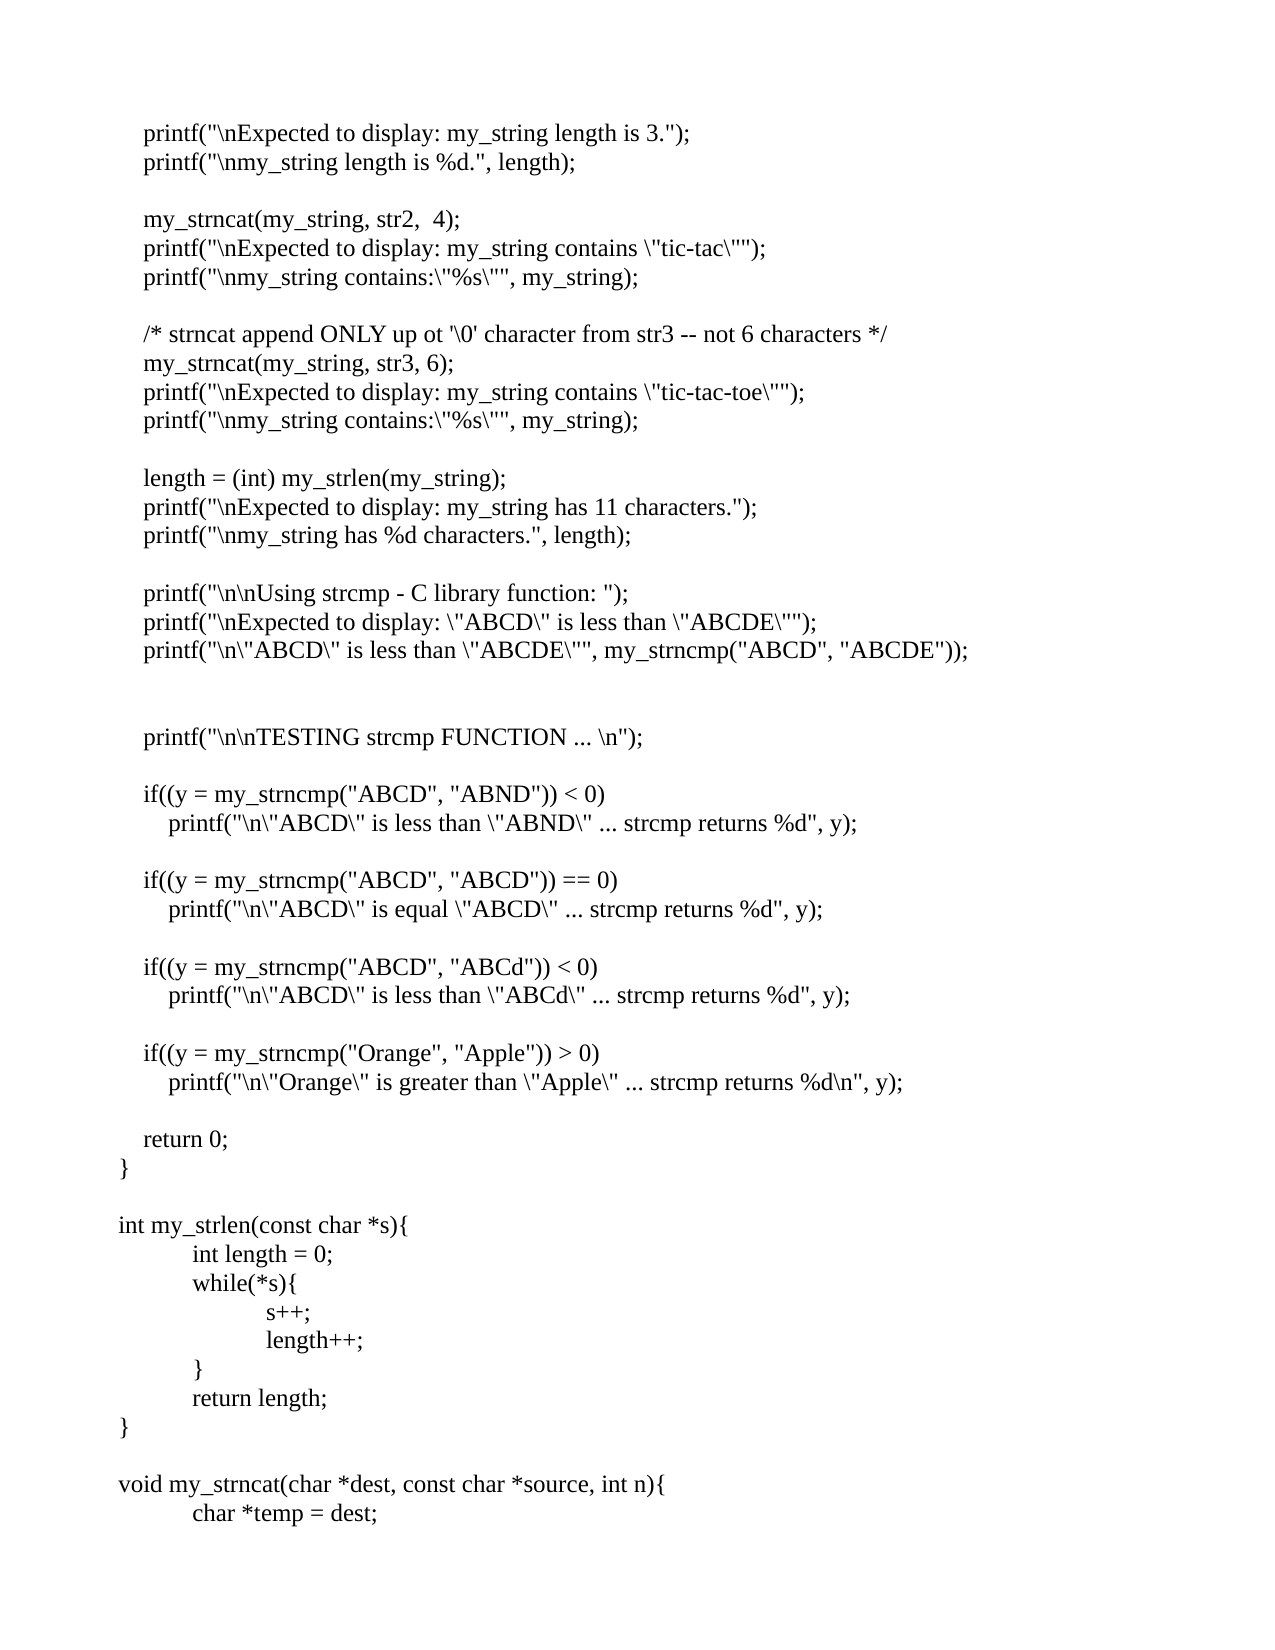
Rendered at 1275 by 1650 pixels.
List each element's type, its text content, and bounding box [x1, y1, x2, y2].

text printf("\nmy_string contains:\"%s\"", my_string); [118, 262, 1157, 291]
text void my_strncat(char *dest, const char *source, int n){ [118, 1469, 1157, 1498]
text length = (int) my_strlen(my_string); [118, 463, 1157, 492]
text while(*s){ [118, 1268, 1157, 1297]
text int my_strlen(const char *s){ [118, 1211, 1157, 1239]
text if((y = my_strncmp("ABCD", "ABCD")) == 0) [118, 866, 1157, 894]
text printf("\nmy_string contains:\"%s\"", my_string); [118, 406, 1157, 434]
text printf("\n\nUsing strcmp - C library function: "); [118, 578, 1157, 607]
text } [118, 1153, 1157, 1182]
text printf("\nExpected to display: my_string length is 3."); [118, 118, 1157, 147]
text printf("\n\nTESTING strcmp FUNCTION ... \n"); [118, 722, 1157, 751]
text printf("\n\"ABCD\" is less than \"ABCDE\"", my_strncmp("ABCD", "ABCDE")); [118, 636, 1157, 664]
text if((y = my_strncmp("ABCD", "ABND")) < 0) [118, 779, 1157, 808]
text printf("\nExpected to display: my_string has 11 characters."); [118, 492, 1157, 521]
text printf("\nExpected to display: my_string contains \"tic-tac\""); [118, 233, 1157, 262]
text printf("\nExpected to display: my_string contains \"tic-tac-toe\""); [118, 377, 1157, 406]
text return length; [118, 1383, 1157, 1412]
text printf("\n\"ABCD\" is less than \"ABCd\" ... strcmp returns %d", y); [118, 981, 1157, 1009]
text /* strncat append ONLY up ot '\0' character from str3 -- not 6 characters */ [118, 319, 1157, 348]
text char *temp = dest; [118, 1498, 1157, 1527]
text if((y = my_strncmp("ABCD", "ABCd")) < 0) [118, 952, 1157, 981]
text s++; [118, 1297, 1157, 1326]
text printf("\nmy_string length is %d.", length); [118, 147, 1157, 176]
text return 0; [118, 1124, 1157, 1153]
text length++; [118, 1326, 1157, 1354]
text printf("\n\"Orange\" is greater than \"Apple\" ... strcmp returns %d\n", y); [118, 1067, 1157, 1096]
text printf("\nExpected to display: \"ABCD\" is less than \"ABCDE\""); [118, 607, 1157, 636]
text int length = 0; [118, 1239, 1157, 1268]
text printf("\n\"ABCD\" is equal \"ABCD\" ... strcmp returns %d", y); [118, 894, 1157, 923]
text printf("\nmy_string has %d characters.", length); [118, 521, 1157, 549]
text if((y = my_strncmp("Orange", "Apple")) > 0) [118, 1038, 1157, 1067]
text printf("\n\"ABCD\" is less than \"ABND\" ... strcmp returns %d", y); [118, 808, 1157, 837]
text my_strncat(my_string, str3, 6); [118, 348, 1157, 377]
text } [118, 1412, 1157, 1441]
text } [118, 1354, 1157, 1383]
text my_strncat(my_string, str2, 4); [118, 204, 1157, 233]
